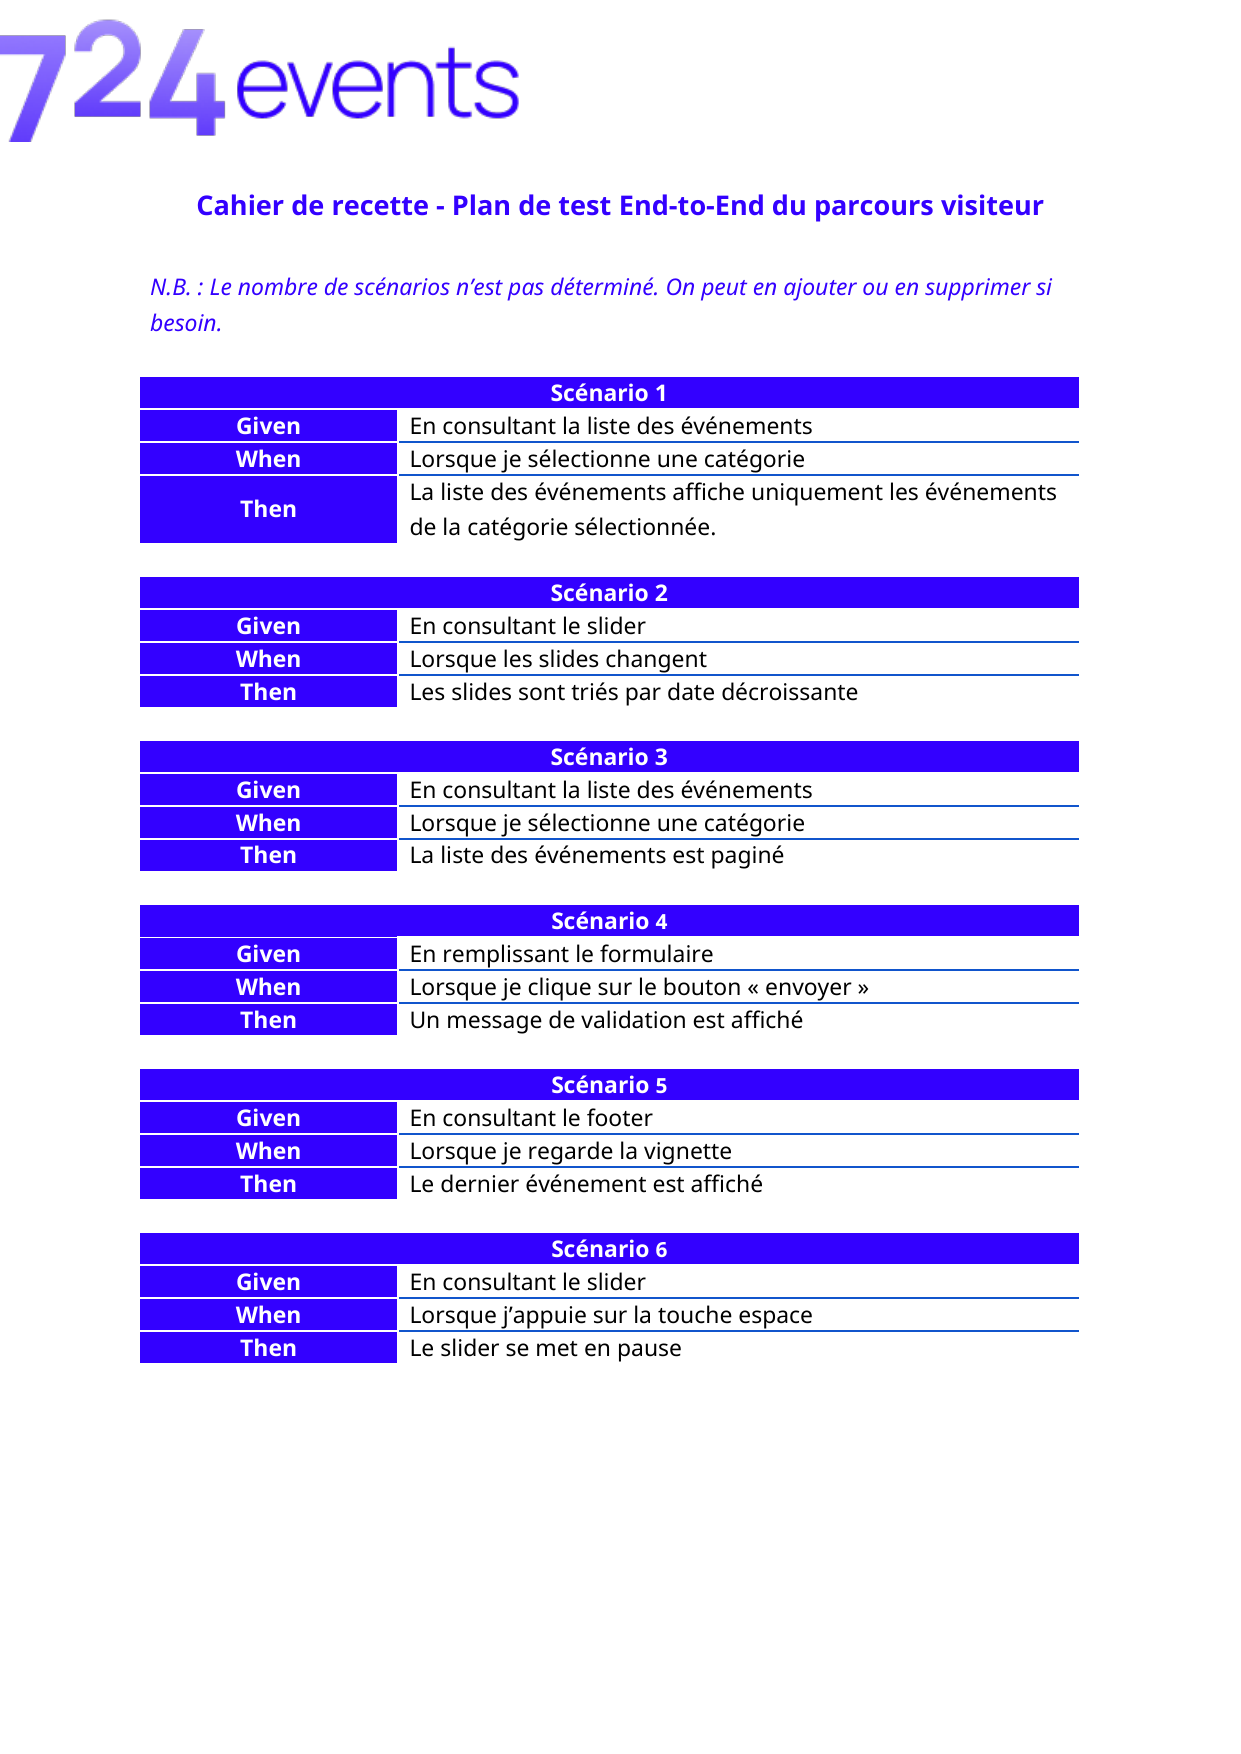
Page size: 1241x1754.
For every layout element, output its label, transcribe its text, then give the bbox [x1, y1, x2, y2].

table_cell Lorsque je sélectionne une catégorie [399, 443, 1079, 474]
table_cell Then [140, 1332, 397, 1363]
table_header [399, 344, 1079, 375]
table_cell Given [140, 410, 397, 441]
table_cell En remplissant le formulaire [399, 938, 1079, 969]
table_cell Given [140, 1102, 397, 1133]
table_cell [399, 1036, 1079, 1068]
table_cell Lorsque je regarde la vignette [399, 1135, 1079, 1166]
table_cell En consultant la liste des événements [399, 774, 1079, 805]
table_cell Then [140, 476, 397, 543]
table_cell Scénario 4 [140, 905, 1079, 936]
picture [0, 0, 519, 142]
table_cell [140, 544, 397, 575]
text Cahier de recette - Plan de test End-to-End du parcours visiteur [150, 186, 1090, 223]
table_cell [140, 1036, 397, 1068]
table_cell [140, 1201, 397, 1232]
table_cell En consultant le slider [399, 610, 1079, 641]
table_cell Then [140, 676, 397, 707]
table_cell Lorsque je clique sur le bouton « envoyer » [399, 971, 1079, 1002]
table_cell Scénario 2 [140, 577, 1079, 608]
table_cell When [140, 1299, 397, 1330]
table_cell Lorsque je sélectionne une catégorie [399, 807, 1079, 838]
table_cell When [140, 643, 397, 674]
table_cell When [140, 807, 397, 838]
table_cell Given [140, 610, 397, 641]
table_cell [399, 1365, 1079, 1396]
table_cell Les slides sont triés par date décroissante [399, 676, 1079, 707]
table_cell En consultant le footer [399, 1102, 1079, 1133]
table_cell When [140, 443, 397, 474]
table_cell Given [140, 1266, 397, 1297]
table_cell Then [140, 840, 397, 871]
table_cell Then [140, 1168, 397, 1199]
table_cell [399, 1201, 1079, 1232]
table_cell Lorsque les slides changent [399, 643, 1079, 674]
table_cell [140, 1365, 397, 1396]
table_cell Given [140, 938, 397, 969]
text N.B. : Le nombre de scénarios n’est pas déterminé. On peut en ajouter ou en supprimer si besoin. [150, 271, 1090, 338]
table_cell When [140, 971, 397, 1002]
table_cell [399, 872, 1079, 903]
table_cell Scénario 6 [140, 1233, 1079, 1264]
table_cell [140, 872, 397, 903]
table_header [140, 344, 397, 375]
table_cell [399, 708, 1079, 739]
table_cell Scénario 1 [140, 377, 1079, 408]
table_cell En consultant la liste des événements [399, 410, 1079, 441]
table_cell When [140, 1135, 397, 1166]
table_cell En consultant le slider [399, 1266, 1079, 1297]
table_cell La liste des événements affiche uniquement les événements de la catégorie sélectionnée. [399, 476, 1079, 543]
table_cell [140, 708, 397, 739]
table_cell Lorsque j’appuie sur la touche espace [399, 1299, 1079, 1330]
table_cell Scénario 5 [140, 1069, 1079, 1100]
table_cell La liste des événements est paginé [399, 840, 1079, 871]
table_cell Scénario 3 [140, 741, 1079, 772]
table_cell Le slider se met en pause [399, 1332, 1079, 1363]
table_cell Un message de validation est affiché [399, 1004, 1079, 1035]
table_cell Le dernier événement est affiché [399, 1168, 1079, 1199]
table_cell Then [140, 1004, 397, 1035]
table_cell [399, 544, 1079, 575]
table_cell Given [140, 774, 397, 805]
